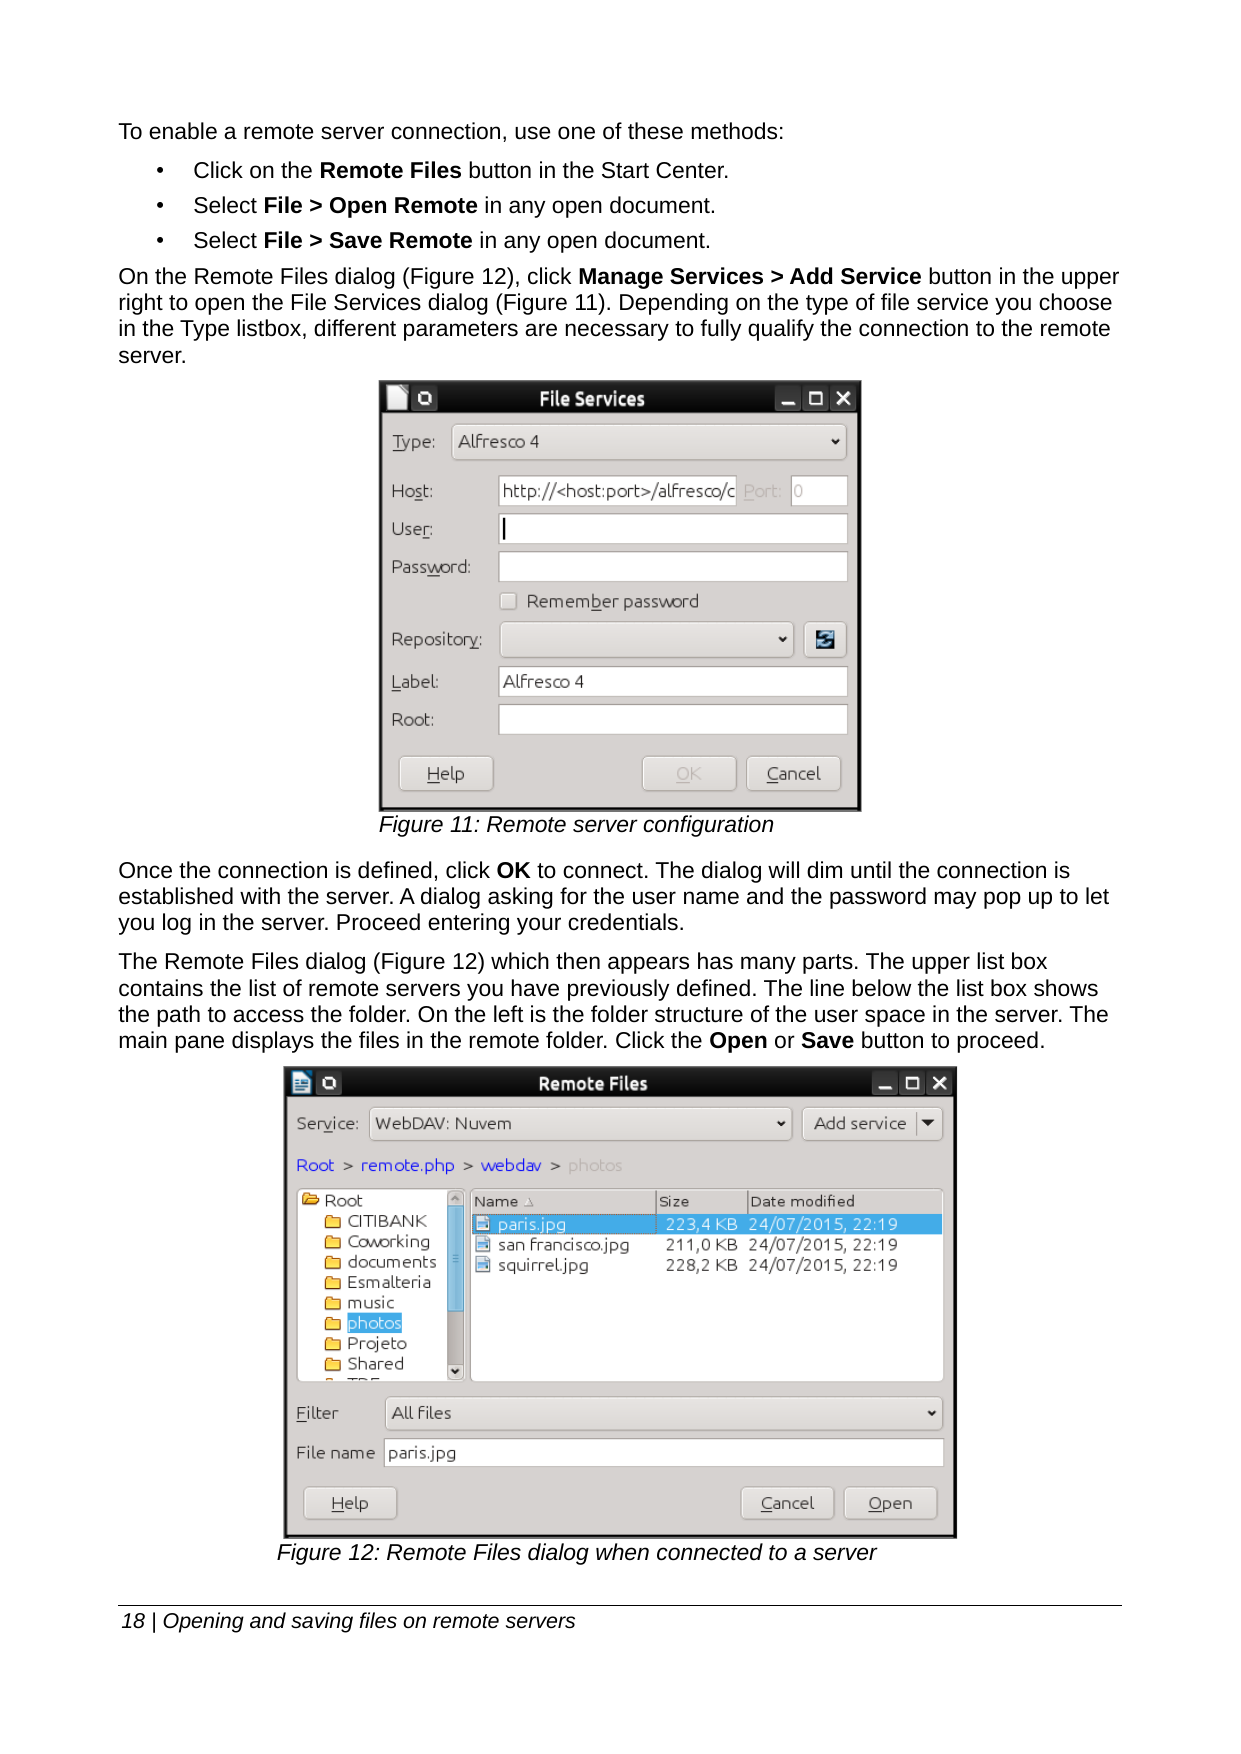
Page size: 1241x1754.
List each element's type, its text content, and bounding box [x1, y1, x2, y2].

list Click on the Remote Files button in the Start Center. [156, 157, 1122, 183]
list Select File > Save Remote in any open document. [156, 227, 1122, 254]
list Select File > Open Remote in any open document. [156, 192, 1122, 218]
picture [378, 380, 862, 812]
text On the Remote Files dialog (Figure 12), click Manage Services > Add Service button in the upper right to open the File Services dialog (Figure 11). Depending on the type of file service you choose in the Type listbox, different parameters are necessary to fully qualify the connection to the remote server. [118, 263, 1122, 368]
text Figure 12: Remote Files dialog when connected to a server [277, 1066, 964, 1565]
picture [283, 1066, 958, 1539]
text Once the connection is defined, click OK to connect. The dialog will dim until the connection is established with the server. A dialog asking for the user name and the password may pop up to let you log in the server. Proceed entering your credentials. [118, 857, 1122, 936]
text The Remote Files dialog (Figure 12) which then appears has many parts. The upper list box contains the list of remote servers you have previously defined. The line below the list box shows the path to access the folder. On the left is the folder structure of the user space in the server. The main pane displays the files in the remote folder. Click the Open or Save button to proceed. [118, 948, 1122, 1054]
text Figure 11: Remote server configuration [378, 812, 862, 837]
text To enable a remote server connection, use one of these methods: [118, 118, 1122, 144]
